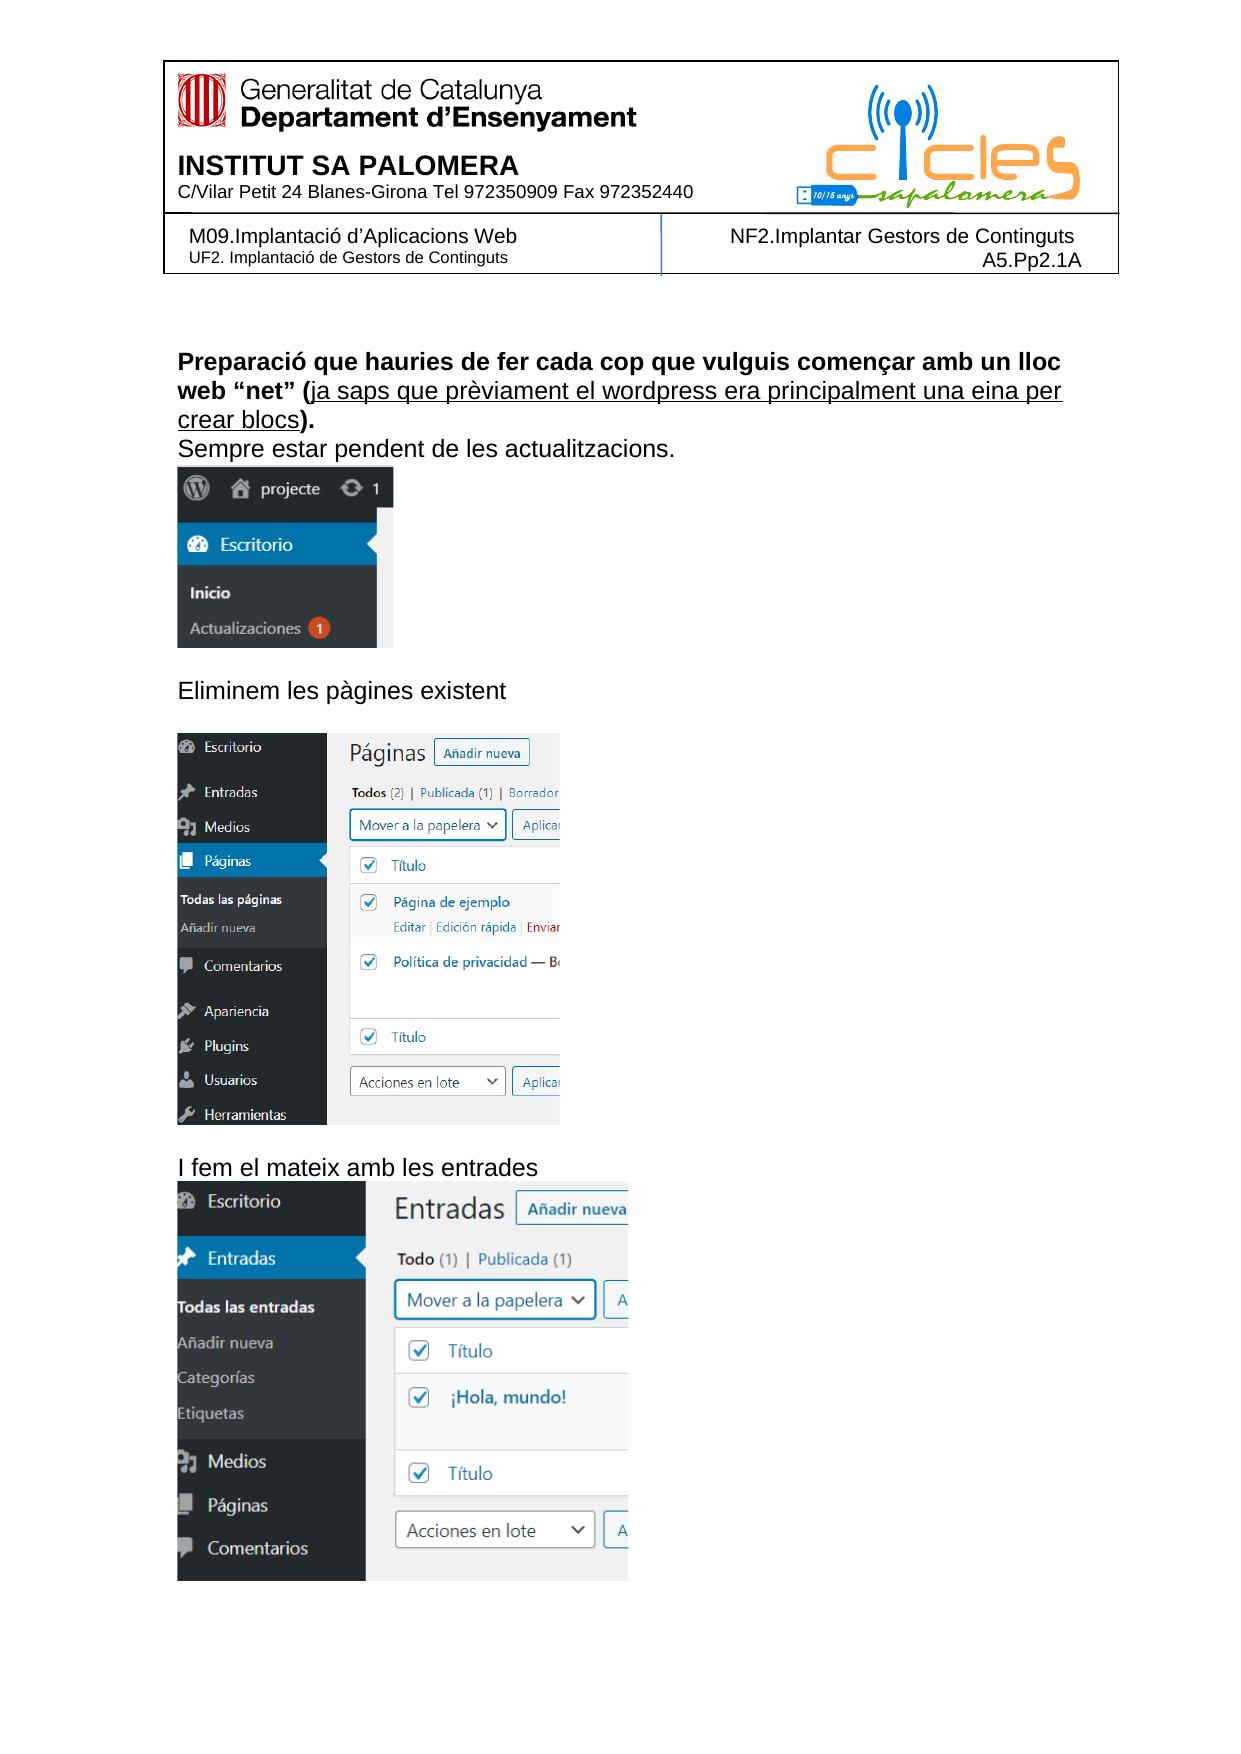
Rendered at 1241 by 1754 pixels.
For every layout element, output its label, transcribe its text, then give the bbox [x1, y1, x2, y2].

picture [177, 1247, 195, 1266]
picture [791, 71, 1085, 218]
picture [177, 1181, 629, 1581]
picture [188, 535, 208, 551]
picture [265, 1256, 271, 1264]
text Eliminem les pàgines existent [177, 676, 1063, 705]
picture [181, 853, 192, 865]
picture [245, 1257, 252, 1264]
text Sempre estar pendent de les actualitzacions. [177, 434, 1063, 462]
picture [177, 733, 560, 1125]
text I fem el mateix amb les entrades [177, 1153, 1063, 1182]
picture [255, 1251, 261, 1264]
picture [244, 542, 249, 550]
text Preparació que hauries de fer cada cop que vulguis començar amb un lloc web “net” (ja saps que prèviament el wordpress era principalment una eina per crear blocs). [177, 347, 1063, 434]
picture [177, 462, 394, 648]
picture [268, 542, 275, 550]
